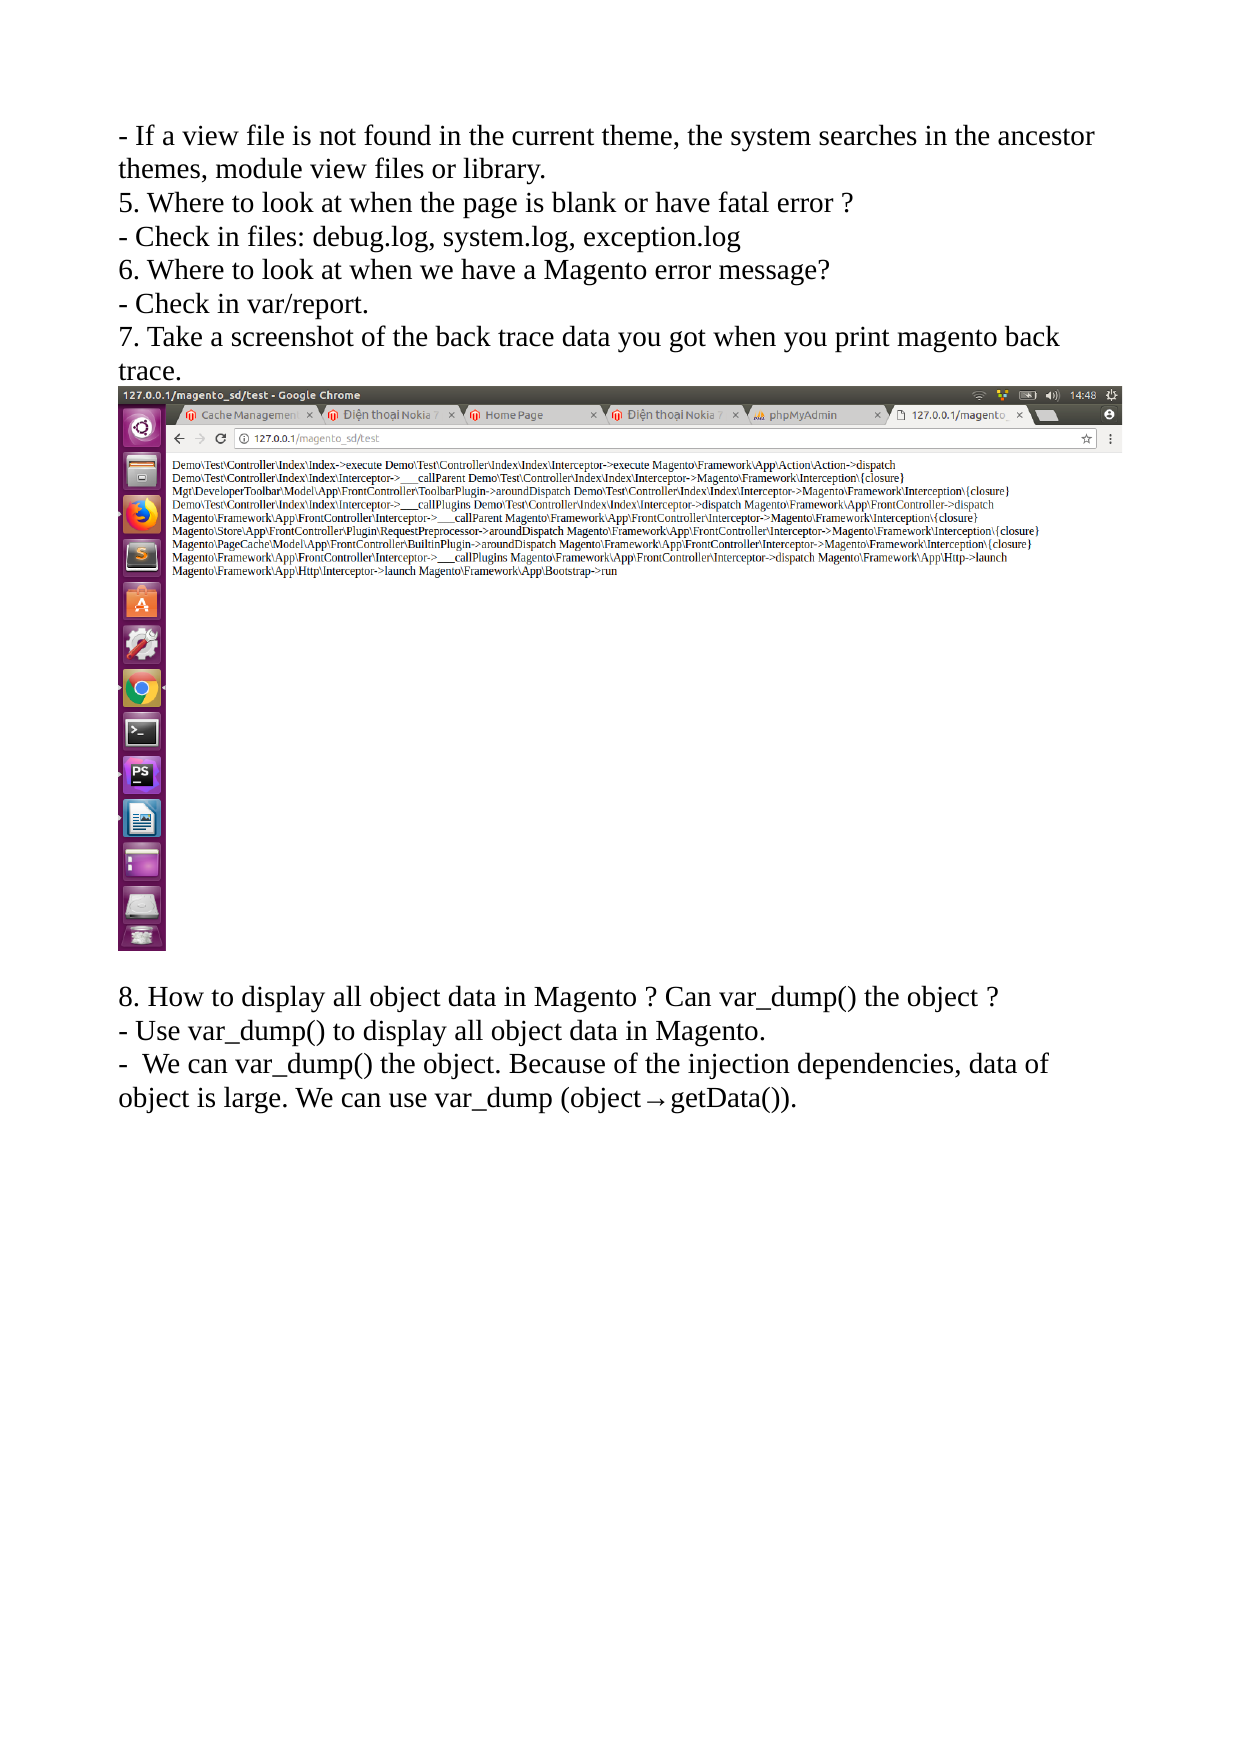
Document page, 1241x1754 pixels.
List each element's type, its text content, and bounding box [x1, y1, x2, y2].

text 7. Take a screenshot of the back trace data you got when you print magento back trace. [118, 319, 1122, 386]
text - Use var_dump() to display all object data in Magento. [118, 1013, 1122, 1047]
text - We can var_dump() the object. Because of the injection dependencies, data of object is large. We can use var_dump (object→getData()). [118, 1047, 1122, 1114]
text - Check in files: debug.log, system.log, exception.log [118, 219, 1122, 252]
text 5. Where to look at when the page is blank or have fatal error ? [118, 185, 1122, 219]
text - Check in var/report. [118, 286, 1122, 319]
text 8. How to display all object data in Magento ? Can var_dump() the object ? [118, 979, 1122, 1013]
text 6. Where to look at when we have a Magento error message? [118, 252, 1122, 286]
text - If a view file is not found in the current theme, the system searches in the ancestor themes, module view files or library. [118, 118, 1122, 185]
picture [118, 386, 1123, 951]
